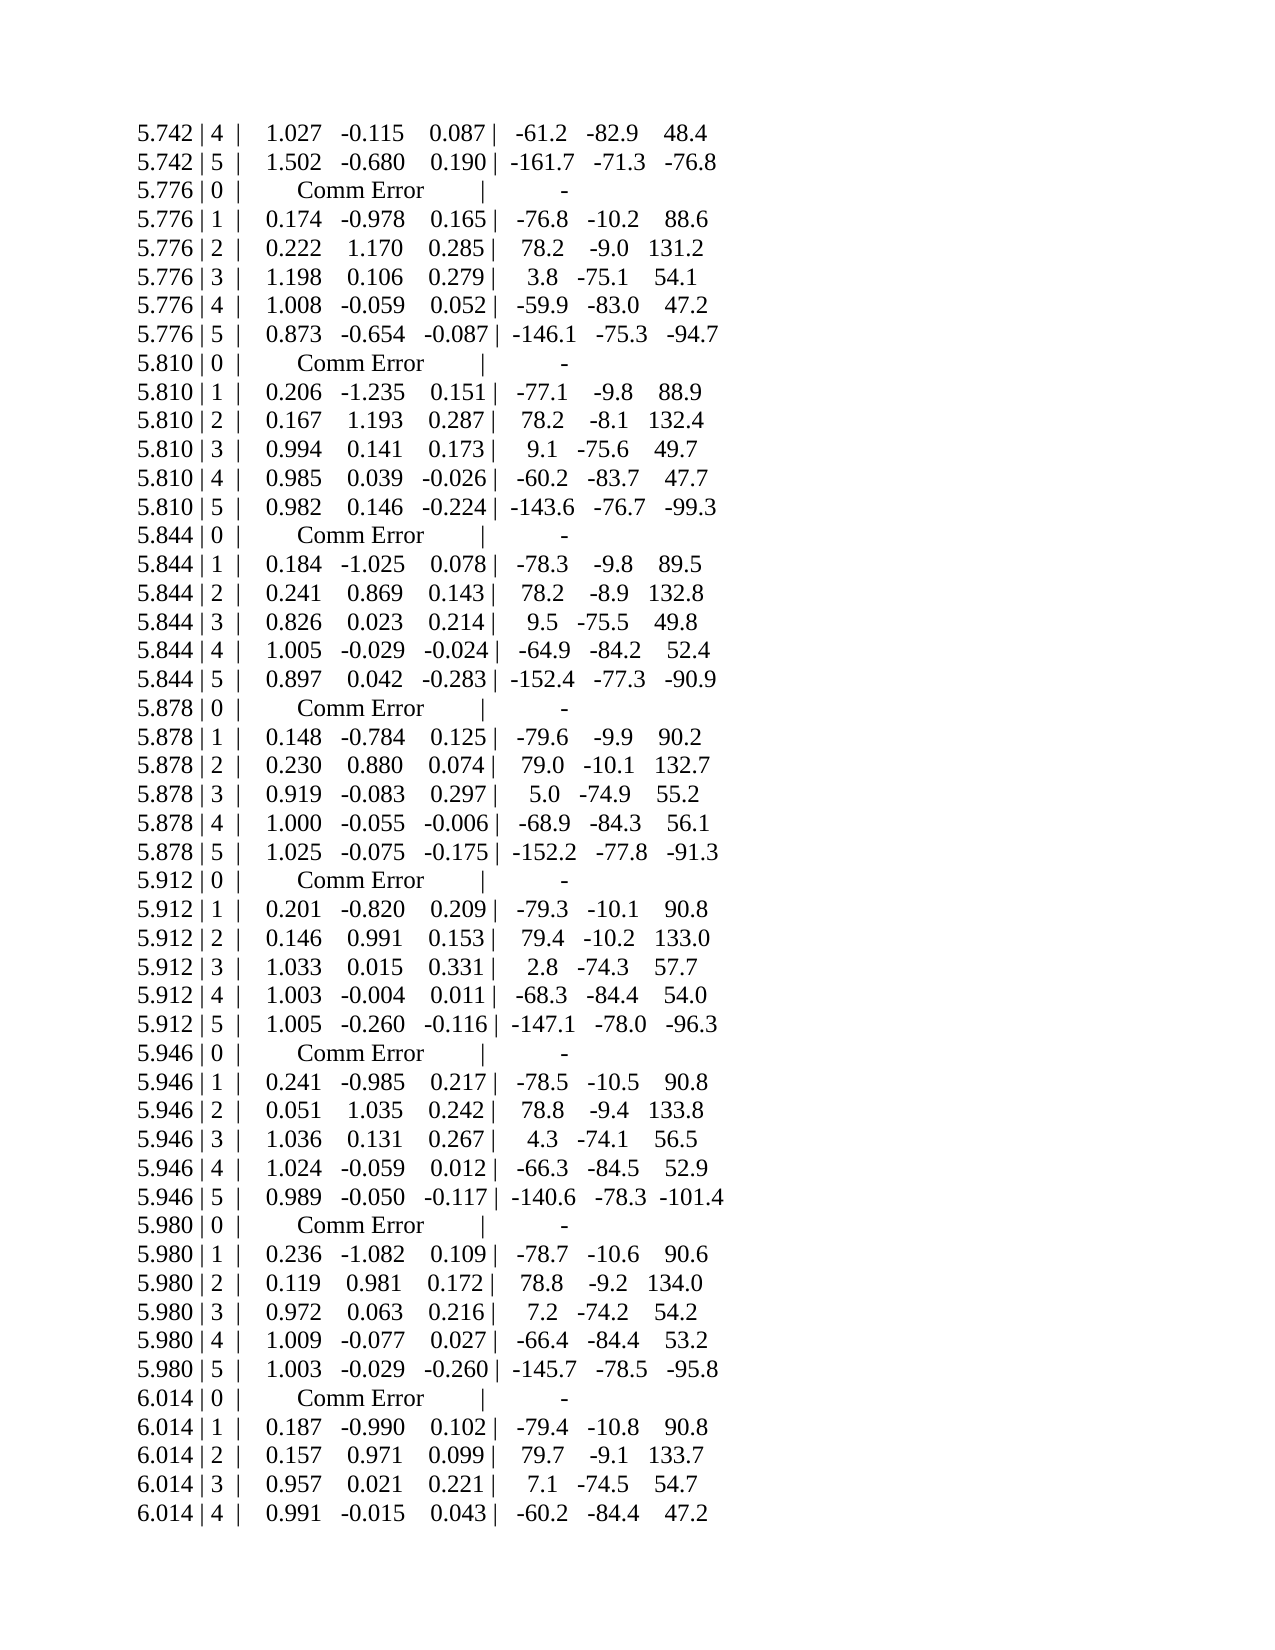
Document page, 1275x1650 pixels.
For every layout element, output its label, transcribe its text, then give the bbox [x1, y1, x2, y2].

text 5.878 | 1 | 0.148 -0.784 0.125 | -79.6 -9.9 90.2 [118, 722, 1157, 751]
text 5.844 | 1 | 0.184 -1.025 0.078 | -78.3 -9.8 89.5 [118, 549, 1157, 578]
text 5.776 | 2 | 0.222 1.170 0.285 | 78.2 -9.0 131.2 [118, 233, 1157, 262]
text 5.776 | 0 | Comm Error | - [118, 176, 1157, 204]
text 5.946 | 5 | 0.989 -0.050 -0.117 | -140.6 -78.3 -101.4 [118, 1182, 1157, 1211]
text 5.878 | 4 | 1.000 -0.055 -0.006 | -68.9 -84.3 56.1 [118, 808, 1157, 837]
text 5.776 | 1 | 0.174 -0.978 0.165 | -76.8 -10.2 88.6 [118, 204, 1157, 233]
text 5.742 | 5 | 1.502 -0.680 0.190 | -161.7 -71.3 -76.8 [118, 147, 1157, 176]
text 5.980 | 3 | 0.972 0.063 0.216 | 7.2 -74.2 54.2 [118, 1297, 1157, 1326]
text 5.810 | 0 | Comm Error | - [118, 348, 1157, 377]
text 5.776 | 4 | 1.008 -0.059 0.052 | -59.9 -83.0 47.2 [118, 291, 1157, 319]
text 5.946 | 3 | 1.036 0.131 0.267 | 4.3 -74.1 56.5 [118, 1124, 1157, 1153]
text 5.878 | 2 | 0.230 0.880 0.074 | 79.0 -10.1 132.7 [118, 751, 1157, 779]
text 5.810 | 1 | 0.206 -1.235 0.151 | -77.1 -9.8 88.9 [118, 377, 1157, 406]
text 5.912 | 0 | Comm Error | - [118, 866, 1157, 894]
text 5.912 | 5 | 1.005 -0.260 -0.116 | -147.1 -78.0 -96.3 [118, 1009, 1157, 1038]
text 5.980 | 0 | Comm Error | - [118, 1211, 1157, 1239]
text 5.844 | 2 | 0.241 0.869 0.143 | 78.2 -8.9 132.8 [118, 578, 1157, 607]
text 6.014 | 1 | 0.187 -0.990 0.102 | -79.4 -10.8 90.8 [118, 1412, 1157, 1441]
text 5.912 | 3 | 1.033 0.015 0.331 | 2.8 -74.3 57.7 [118, 952, 1157, 981]
text 5.776 | 3 | 1.198 0.106 0.279 | 3.8 -75.1 54.1 [118, 262, 1157, 291]
text 6.014 | 4 | 0.991 -0.015 0.043 | -60.2 -84.4 47.2 [118, 1498, 1157, 1527]
text 5.946 | 4 | 1.024 -0.059 0.012 | -66.3 -84.5 52.9 [118, 1153, 1157, 1182]
text 5.810 | 5 | 0.982 0.146 -0.224 | -143.6 -76.7 -99.3 [118, 492, 1157, 521]
text 5.980 | 1 | 0.236 -1.082 0.109 | -78.7 -10.6 90.6 [118, 1239, 1157, 1268]
text 5.810 | 2 | 0.167 1.193 0.287 | 78.2 -8.1 132.4 [118, 406, 1157, 434]
text 5.946 | 0 | Comm Error | - [118, 1038, 1157, 1067]
text 6.014 | 3 | 0.957 0.021 0.221 | 7.1 -74.5 54.7 [118, 1469, 1157, 1498]
text 5.878 | 0 | Comm Error | - [118, 693, 1157, 722]
text 5.946 | 2 | 0.051 1.035 0.242 | 78.8 -9.4 133.8 [118, 1096, 1157, 1124]
text 5.912 | 2 | 0.146 0.991 0.153 | 79.4 -10.2 133.0 [118, 923, 1157, 952]
text 5.912 | 1 | 0.201 -0.820 0.209 | -79.3 -10.1 90.8 [118, 894, 1157, 923]
text 6.014 | 0 | Comm Error | - [118, 1383, 1157, 1412]
text 5.742 | 4 | 1.027 -0.115 0.087 | -61.2 -82.9 48.4 [118, 118, 1157, 147]
text 5.980 | 2 | 0.119 0.981 0.172 | 78.8 -9.2 134.0 [118, 1268, 1157, 1297]
text 5.980 | 4 | 1.009 -0.077 0.027 | -66.4 -84.4 53.2 [118, 1326, 1157, 1354]
text 5.878 | 5 | 1.025 -0.075 -0.175 | -152.2 -77.8 -91.3 [118, 837, 1157, 866]
text 5.878 | 3 | 0.919 -0.083 0.297 | 5.0 -74.9 55.2 [118, 779, 1157, 808]
text 5.844 | 0 | Comm Error | - [118, 521, 1157, 549]
text 5.912 | 4 | 1.003 -0.004 0.011 | -68.3 -84.4 54.0 [118, 981, 1157, 1009]
text 5.844 | 4 | 1.005 -0.029 -0.024 | -64.9 -84.2 52.4 [118, 636, 1157, 664]
text 5.810 | 4 | 0.985 0.039 -0.026 | -60.2 -83.7 47.7 [118, 463, 1157, 492]
text 5.980 | 5 | 1.003 -0.029 -0.260 | -145.7 -78.5 -95.8 [118, 1354, 1157, 1383]
text 5.810 | 3 | 0.994 0.141 0.173 | 9.1 -75.6 49.7 [118, 434, 1157, 463]
text 5.844 | 5 | 0.897 0.042 -0.283 | -152.4 -77.3 -90.9 [118, 664, 1157, 693]
text 5.946 | 1 | 0.241 -0.985 0.217 | -78.5 -10.5 90.8 [118, 1067, 1157, 1096]
text 5.776 | 5 | 0.873 -0.654 -0.087 | -146.1 -75.3 -94.7 [118, 319, 1157, 348]
text 5.844 | 3 | 0.826 0.023 0.214 | 9.5 -75.5 49.8 [118, 607, 1157, 636]
text 6.014 | 2 | 0.157 0.971 0.099 | 79.7 -9.1 133.7 [118, 1441, 1157, 1469]
